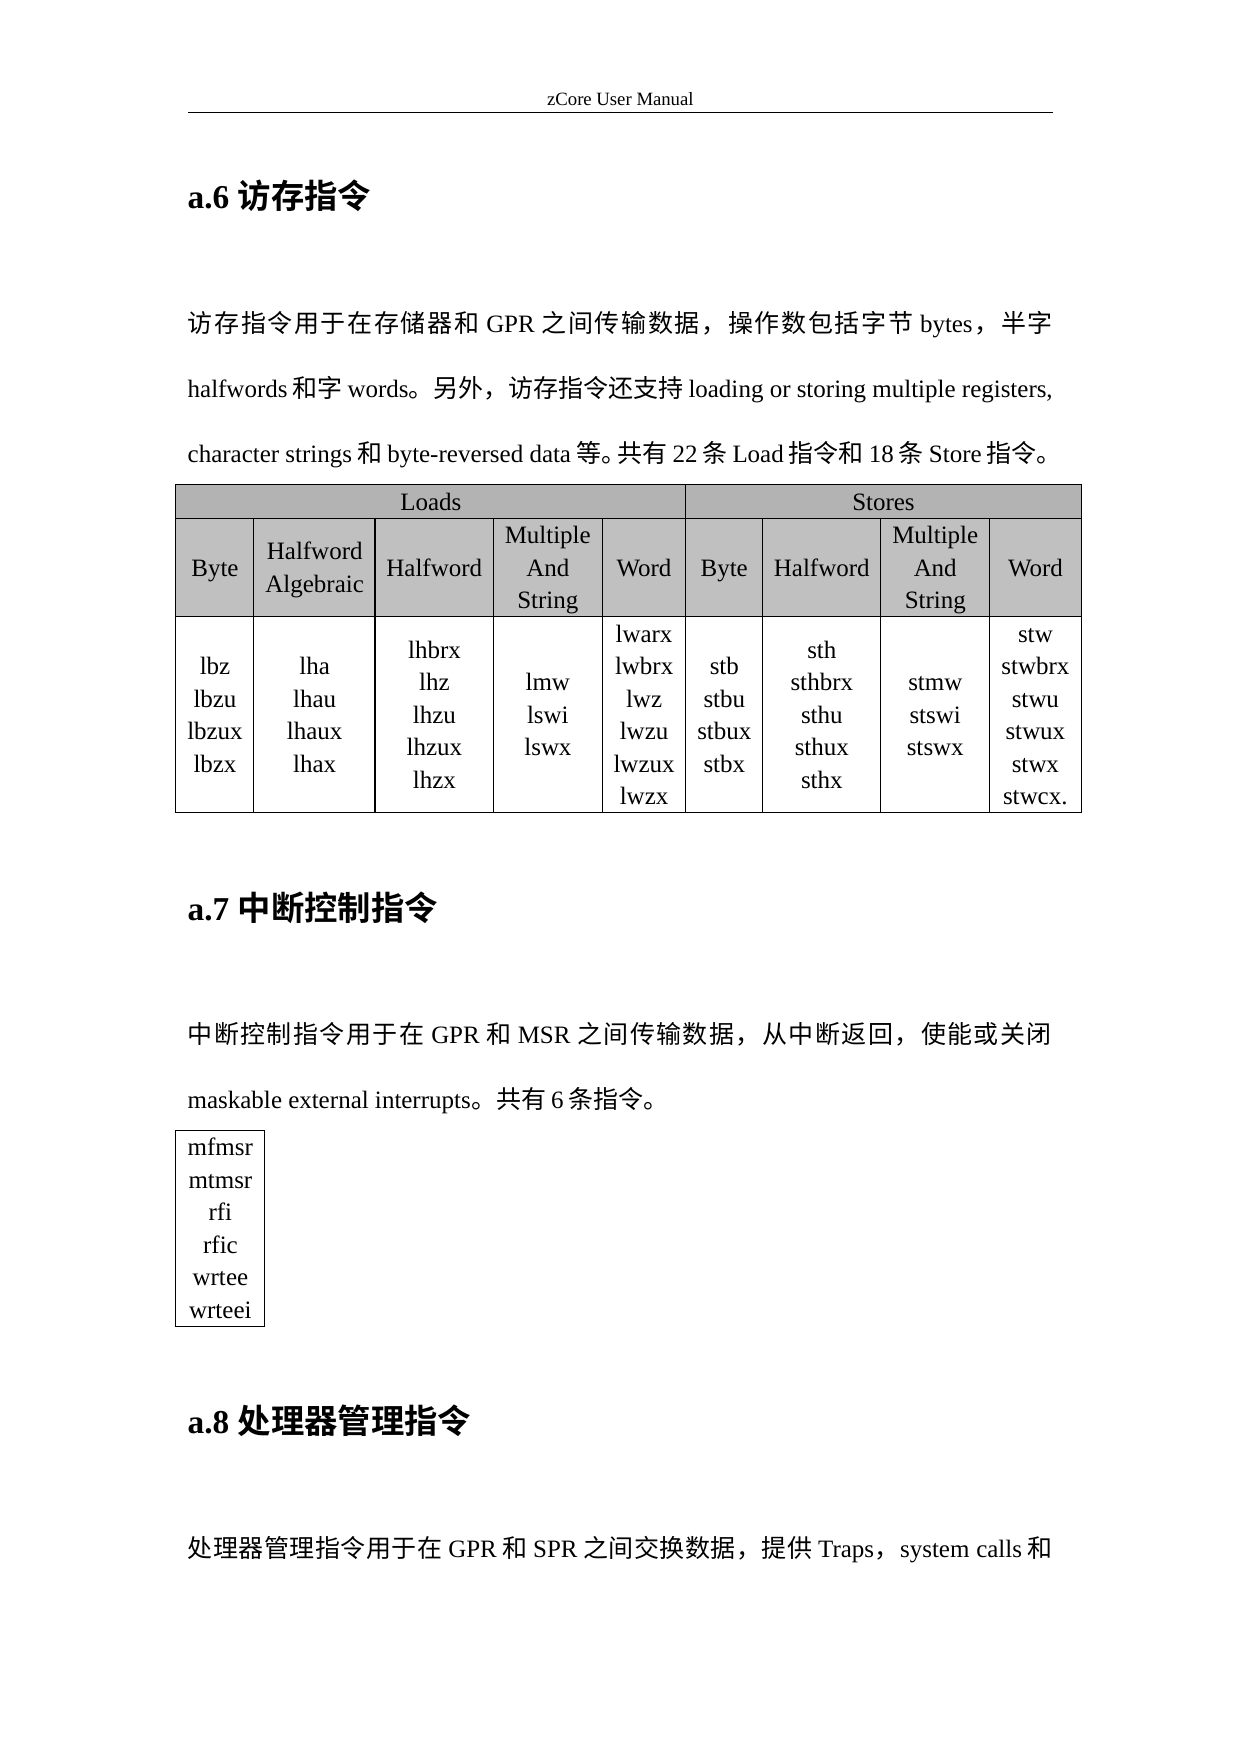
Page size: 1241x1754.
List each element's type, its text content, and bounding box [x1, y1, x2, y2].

table_cell lbz lbzu lbzux lbzx [176, 617, 253, 812]
table_cell Halfword [376, 519, 493, 616]
table_cell Multiple And String [494, 519, 602, 616]
table_cell Word [603, 519, 685, 616]
table_cell lhbrx lhz lhzu lhzux lhzx [376, 617, 493, 812]
table_cell Multiple And String [881, 519, 989, 616]
table_cell lwarx lwbrx lwz lwzu lwzux lwzx [603, 617, 685, 812]
text 访存指令用于在存储器和GPR之间传输数据，操作数包括字节bytes，半字halfwords和字words。另外，访存指令还支持loading or storing multiple registers, character strings和byte-reversed data等。共有22条Load指令和18条Store指令。 [187, 289, 1053, 484]
table_cell lha lhau lhaux lhax [254, 617, 374, 812]
table_cell stb stbu stbux stbx [686, 617, 762, 812]
table_cell stmw stswi stswx [881, 617, 989, 812]
text 中断控制指令用于在GPR和MSR之间传输数据，从中断返回，使能或关闭maskable external interrupts。共有6条指令。 [187, 1000, 1053, 1130]
table_cell stw stwbrx stwu stwux stwx stwcx. [990, 617, 1081, 812]
subtitle a.7 中断控制指令 [187, 873, 1053, 938]
table_cell Byte [686, 519, 762, 616]
table_cell Halfword [763, 519, 880, 616]
table_header Loads [176, 485, 685, 518]
table_header Stores [686, 485, 1081, 518]
table_cell lmw lswi lswx [494, 617, 602, 812]
table_cell Byte [176, 519, 253, 616]
text 处理器管理指令用于在GPR和SPR之间交换数据，提供Traps，system calls和 [187, 1514, 1053, 1579]
table_cell sth sthbrx sthu sthux sthx [763, 617, 880, 812]
table_cell Halfword Algebraic [254, 519, 374, 616]
table_cell Word [990, 519, 1081, 616]
subtitle a.6 访存指令 [187, 162, 1053, 227]
subtitle a.8 处理器管理指令 [187, 1387, 1053, 1452]
table_header mfmsr mtmsr rfi rfic wrtee wrteei [176, 1131, 264, 1326]
